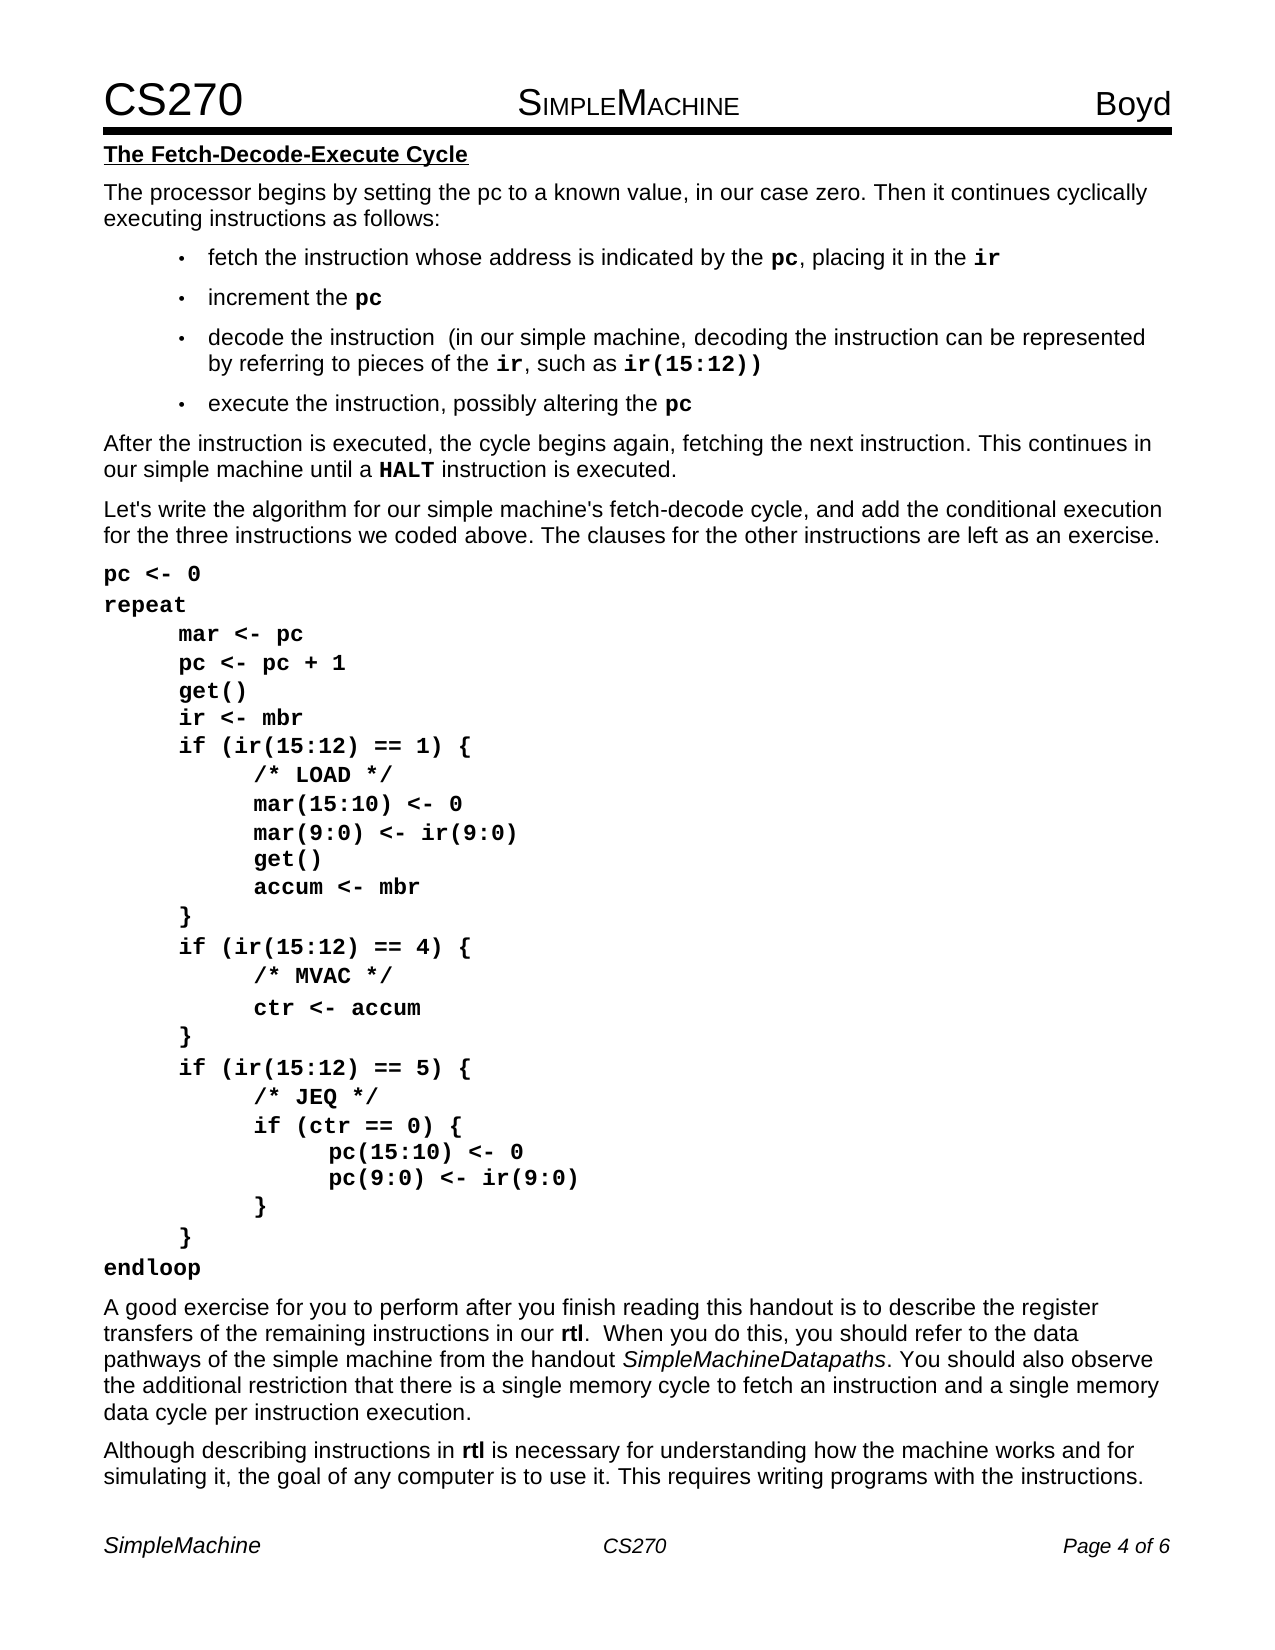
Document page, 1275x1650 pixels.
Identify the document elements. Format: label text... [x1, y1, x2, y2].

list increment the pc [178, 284, 1172, 312]
text /* MVAC */ [253, 965, 1172, 991]
text mar(15:10) <- 0 [253, 792, 1172, 818]
text endloop [103, 1255, 1172, 1283]
text pc(15:10) <- 0 [328, 1140, 1172, 1166]
text pc <- pc + 1 [178, 649, 1172, 677]
text Although describing instructions in rtl is necessary for understanding how the machine works and for simulating it, the goal of any computer is to use it. This requires writing programs with the instructions. [103, 1437, 1172, 1489]
text if (ir(15:12) == 4) { [178, 934, 1172, 962]
text } [178, 904, 1172, 931]
text if (ctr == 0) { [253, 1114, 1172, 1140]
text Let's write the algorithm for our simple machine's fetch-decode cycle, and add the conditional execution for the three instructions we coded above. The clauses for the other instructions are left as an exercise. [103, 496, 1172, 548]
text /* LOAD */ [253, 763, 1172, 789]
text /* JEQ */ [253, 1085, 1172, 1111]
text A good exercise for you to perform after you finish reading this handout is to describe the register transfers of the remaining instructions in our rtl. When you do this, you should refer to the data pathways of the simple machine from the handout SimpleMachineDatapaths. You should also observe the additional restriction that there is a single memory cycle to fetch an instruction and a single memory data cycle per instruction execution. [103, 1295, 1172, 1425]
text accum <- mbr [253, 873, 1172, 902]
list execute the instruction, possibly altering the pc [178, 390, 1172, 418]
text ctr <- accum [253, 994, 1172, 1022]
text } [178, 1223, 1172, 1252]
text repeat [103, 592, 1172, 620]
text mar(9:0) <- ir(9:0) [253, 821, 1172, 847]
text pc(9:0) <- ir(9:0) [328, 1166, 1172, 1192]
text } [253, 1192, 1172, 1221]
text ir <- mbr [178, 706, 1172, 732]
text mar <- pc [178, 623, 1172, 649]
text } [178, 1025, 1172, 1051]
text if (ir(15:12) == 1) { [178, 732, 1172, 760]
list decode the instruction (in our simple machine, decoding the instruction can be represented by referring to pieces of the ir, such as ir(15:12)) [178, 324, 1172, 378]
list fetch the instruction whose address is indicated by the pc, placing it in the ir [178, 244, 1172, 272]
text if (ir(15:12) == 5) { [178, 1054, 1172, 1082]
text The processor begins by setting the pc to a known value, in our case zero. Then it continues cyclically executing instructions as follows: [103, 180, 1172, 232]
text get() [178, 680, 1172, 706]
text After the instruction is executed, the cycle begins again, fetching the next instruction. This continues in our simple machine until a HALT instruction is executed. [103, 430, 1172, 484]
text pc <- 0 [103, 561, 1172, 589]
text get() [253, 847, 1172, 873]
text The Fetch-Decode-Execute Cycle [103, 141, 1172, 167]
